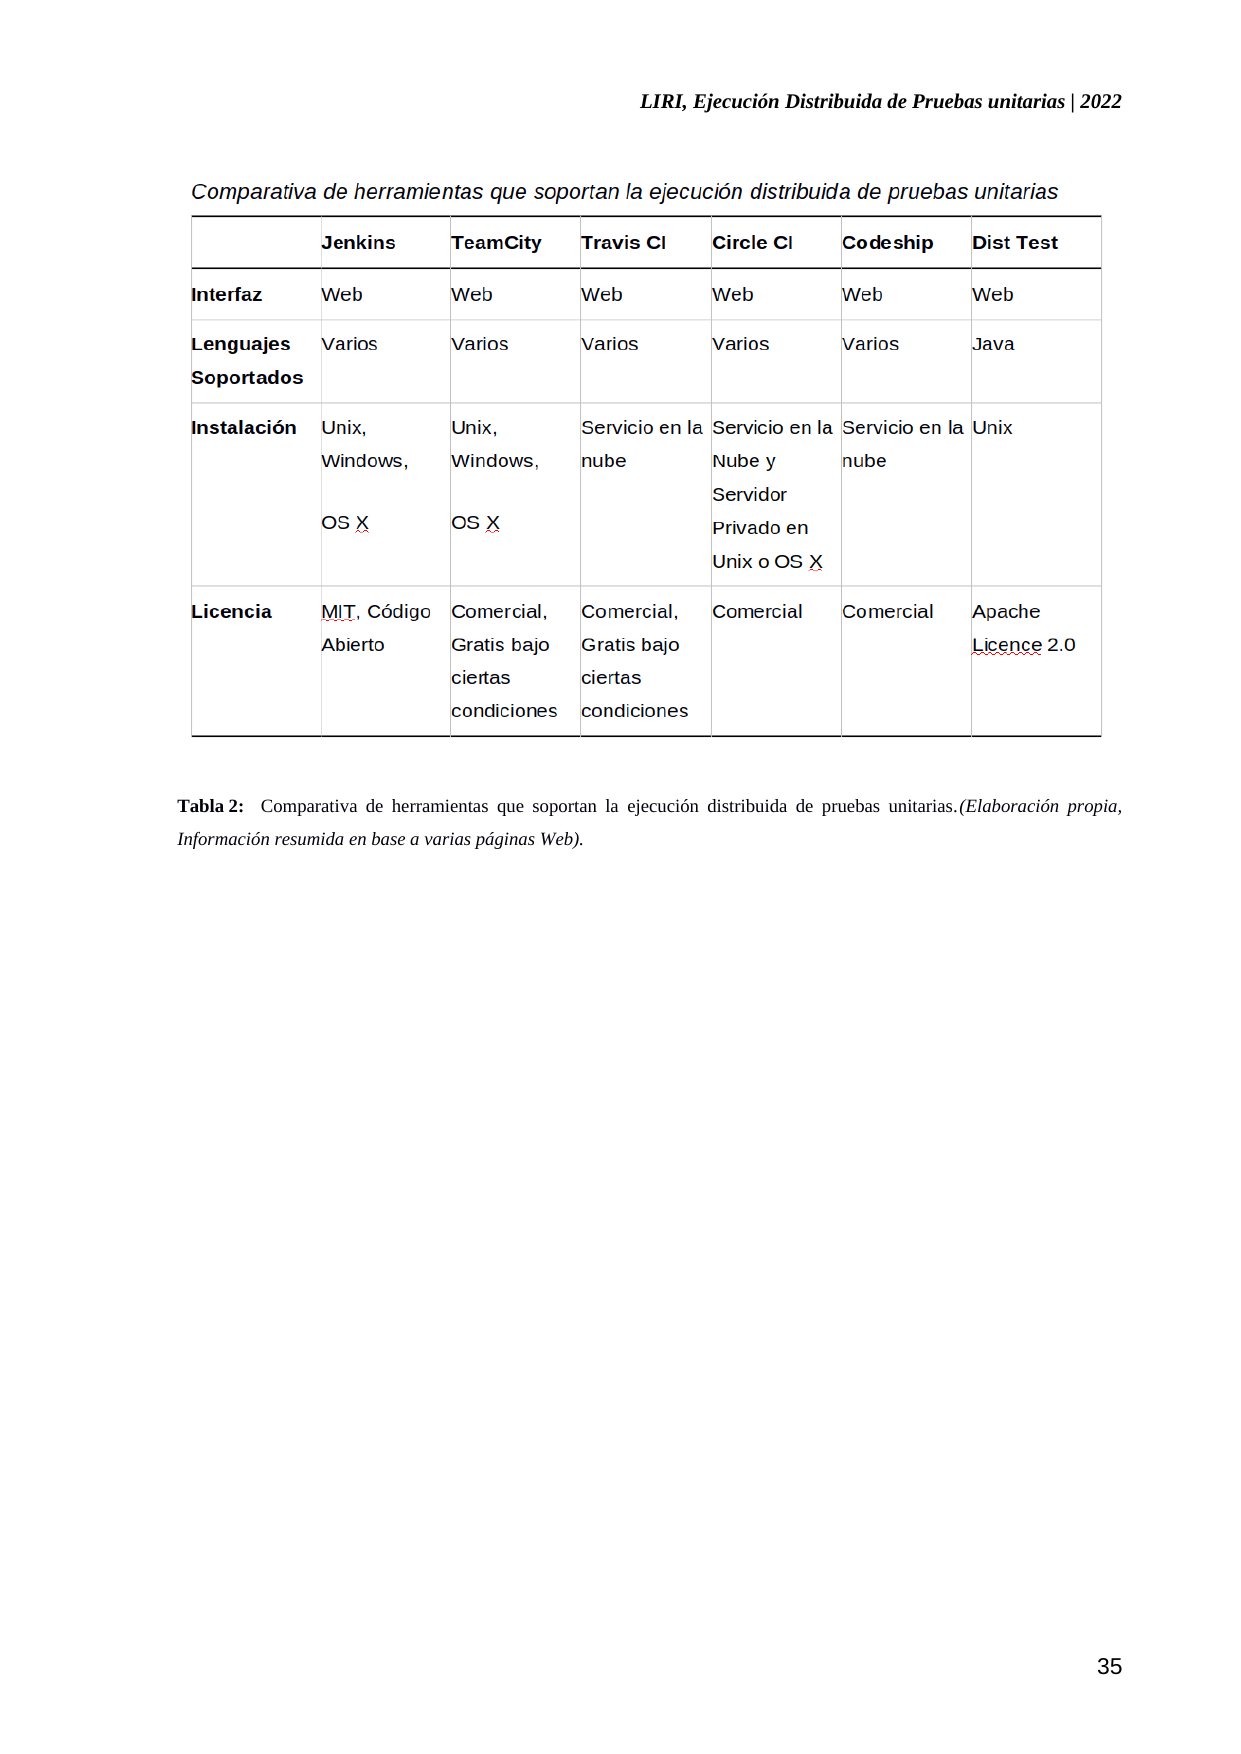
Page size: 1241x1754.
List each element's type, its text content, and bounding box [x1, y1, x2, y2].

text Tabla 2: Comparativa de herramientas que soportan la ejecución distribuida de pruebas unitarias.(Elaboración propia, Información resumida en base a varias páginas Web). [177, 795, 1122, 849]
picture [177, 177, 1115, 754]
